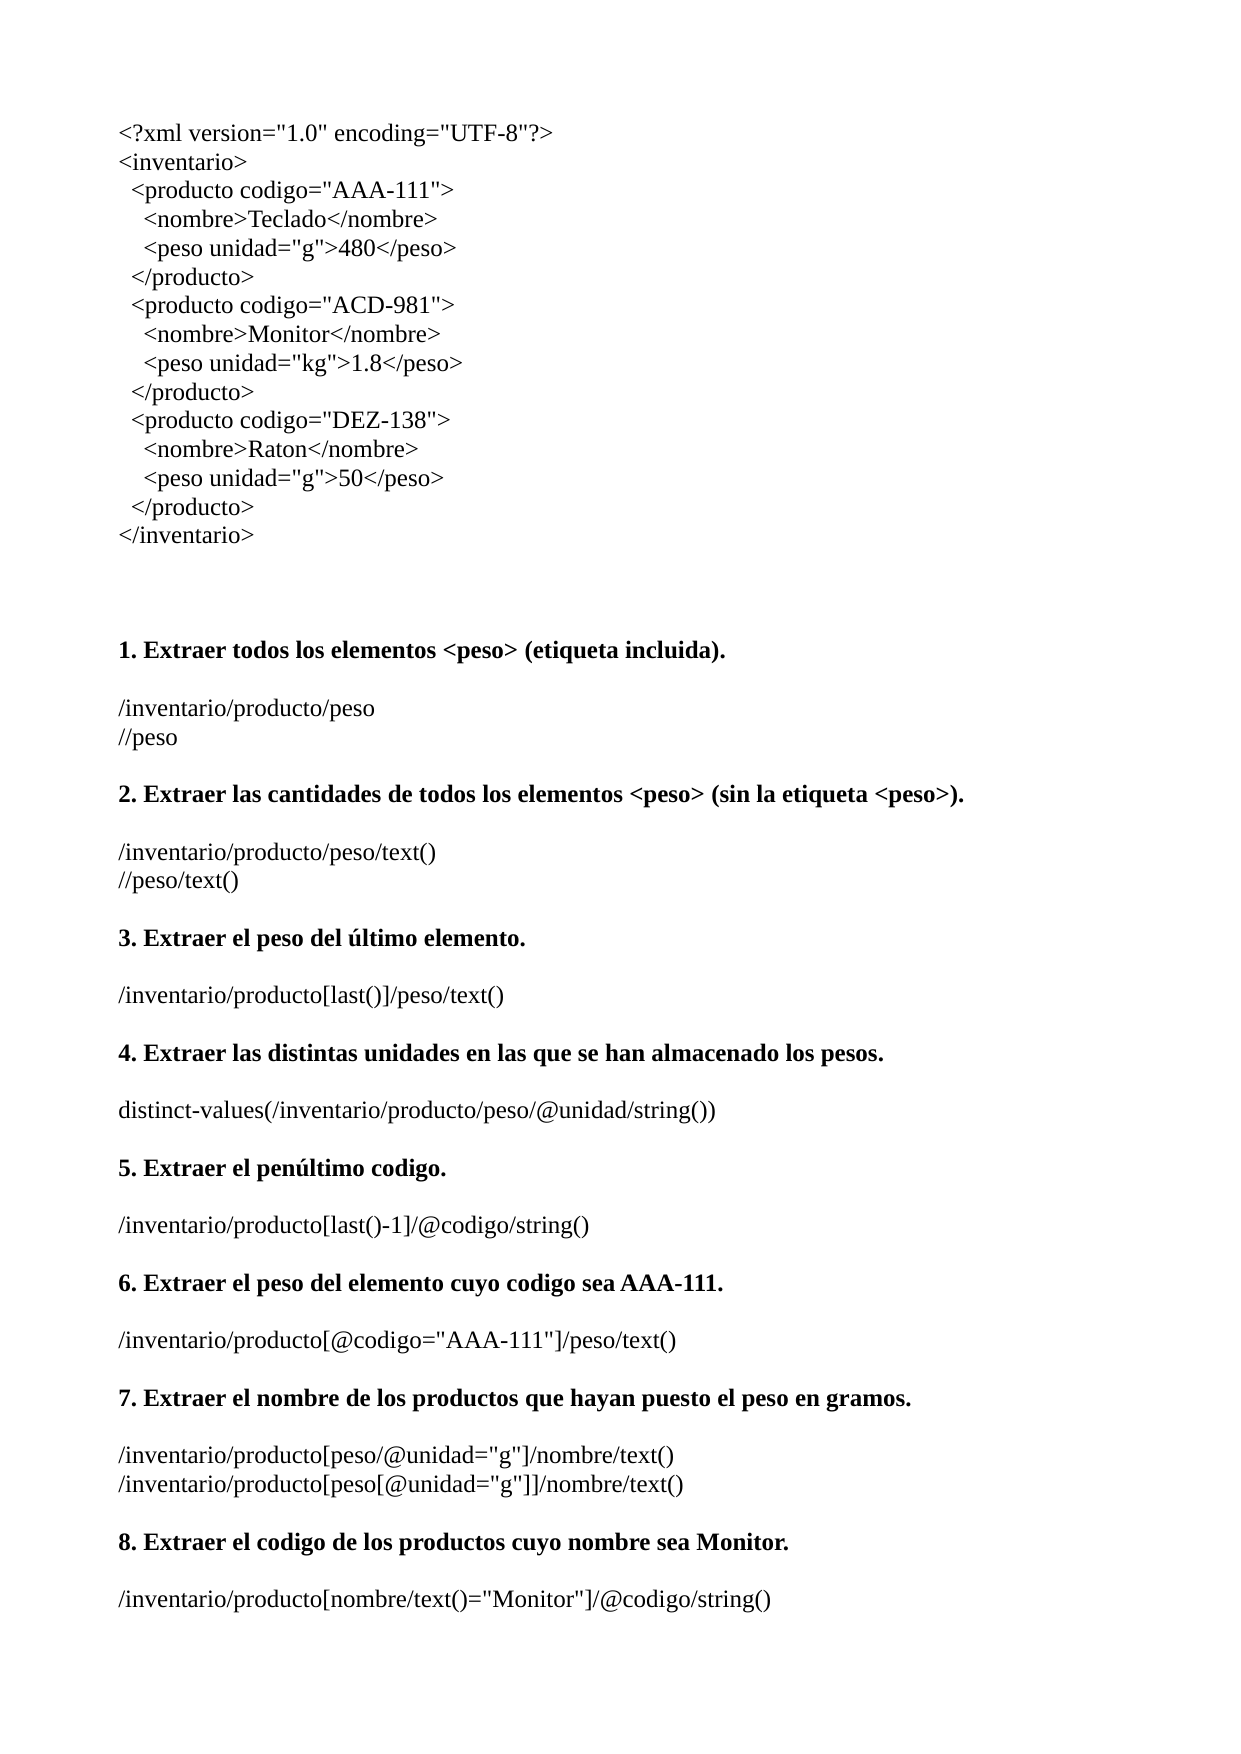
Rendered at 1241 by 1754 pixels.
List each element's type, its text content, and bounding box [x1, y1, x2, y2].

text </producto> [118, 492, 1122, 521]
text <peso unidad="kg">1.8</peso> [118, 348, 1122, 377]
text 7. Extraer el nombre de los productos que hayan puesto el peso en gramos. [118, 1383, 1122, 1412]
text /inventario/producto/peso/text() [118, 837, 1122, 866]
text <nombre>Teclado</nombre> [118, 204, 1122, 233]
text /inventario/producto[last()-1]/@codigo/string() [118, 1211, 1122, 1239]
text /inventario/producto[nombre/text()="Monitor"]/@codigo/string() [118, 1584, 1122, 1613]
text /inventario/producto/peso [118, 693, 1122, 722]
text 2. Extraer las cantidades de todos los elementos <peso> (sin la etiqueta <peso>). [118, 779, 1122, 808]
text </producto> [118, 377, 1122, 406]
text <?xml version="1.0" encoding="UTF-8"?> [118, 118, 1122, 147]
text 8. Extraer el codigo de los productos cuyo nombre sea Monitor. [118, 1527, 1122, 1556]
text //peso/text() [118, 866, 1122, 894]
text <peso unidad="g">480</peso> [118, 233, 1122, 262]
text 3. Extraer el peso del último elemento. [118, 923, 1122, 952]
text <peso unidad="g">50</peso> [118, 463, 1122, 492]
text <producto codigo="DEZ-138"> [118, 406, 1122, 434]
text /inventario/producto[@codigo="AAA-111"]/peso/text() [118, 1326, 1122, 1354]
text distinct-values(/inventario/producto/peso/@unidad/string()) [118, 1096, 1122, 1124]
text /inventario/producto[peso/@unidad="g"]/nombre/text() [118, 1441, 1122, 1469]
text 5. Extraer el penúltimo codigo. [118, 1153, 1122, 1182]
text /inventario/producto[peso[@unidad="g"]]/nombre/text() [118, 1469, 1122, 1498]
text </producto> [118, 262, 1122, 291]
text <nombre>Raton</nombre> [118, 434, 1122, 463]
text <nombre>Monitor</nombre> [118, 319, 1122, 348]
text //peso [118, 722, 1122, 751]
text </inventario> [118, 521, 1122, 549]
text <producto codigo="ACD-981"> [118, 291, 1122, 319]
text 6. Extraer el peso del elemento cuyo codigo sea AAA-111. [118, 1268, 1122, 1297]
text 1. Extraer todos los elementos <peso> (etiqueta incluida). [118, 636, 1122, 664]
text <producto codigo="AAA-111"> [118, 176, 1122, 204]
text 4. Extraer las distintas unidades en las que se han almacenado los pesos. [118, 1038, 1122, 1067]
text /inventario/producto[last()]/peso/text() [118, 981, 1122, 1009]
text <inventario> [118, 147, 1122, 176]
